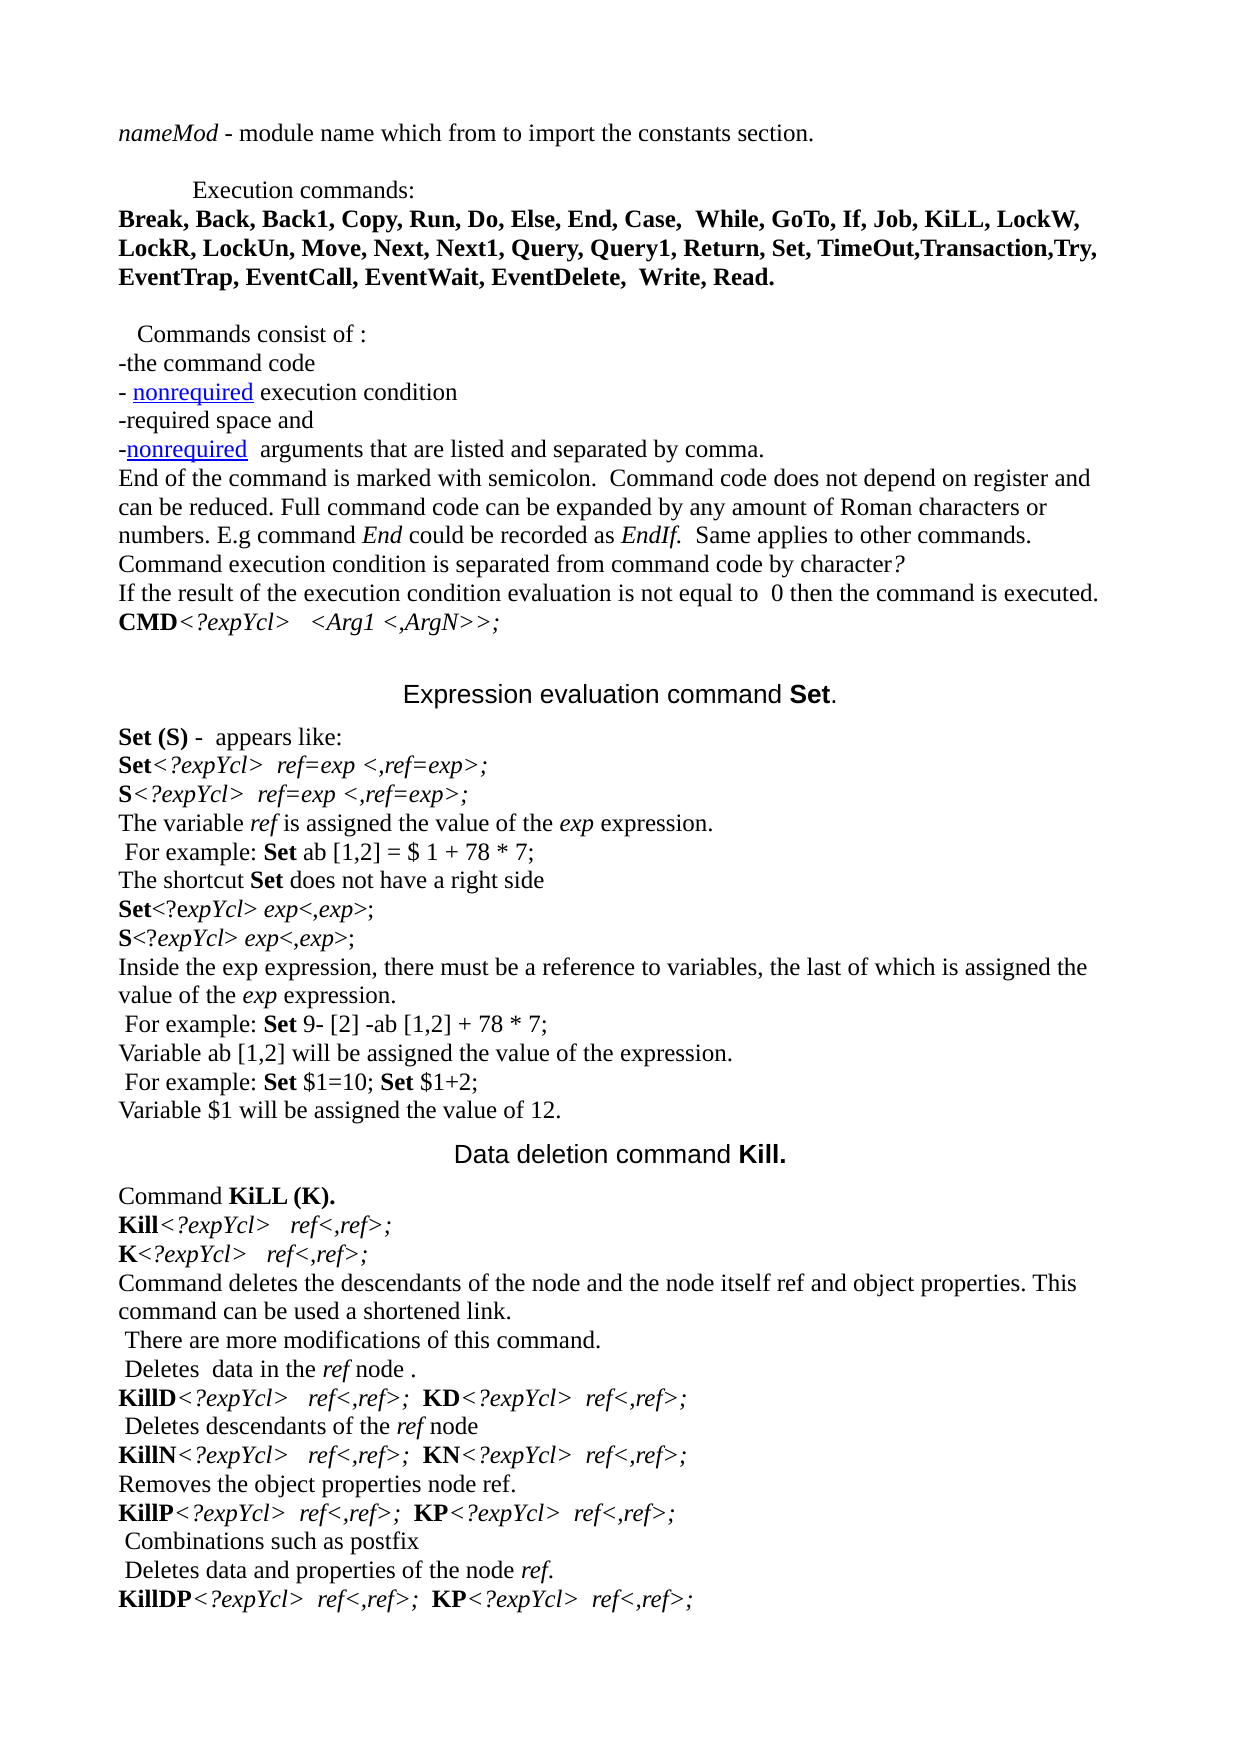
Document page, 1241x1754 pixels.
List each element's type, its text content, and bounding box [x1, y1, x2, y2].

text KillDP<?expYcl> ref<,ref>; KP<?expYcl> ref<,ref>; [118, 1584, 1122, 1613]
text CMD<?expYcl> <Arg1 <,ArgN>>; [118, 607, 1122, 636]
text Removes the object properties node ref. [118, 1469, 1122, 1498]
text Command KiLL (K). [118, 1181, 1122, 1210]
text -the command code [118, 348, 1122, 377]
text Commands consist of : [118, 319, 1122, 348]
text S<?expYcl> exp<,exp>; [118, 923, 1122, 952]
text The shortcut Set does not have a right side [118, 865, 1122, 894]
text For example: Set $1=10; Set $1+2; [118, 1067, 1122, 1095]
text S<?expYcl> ref=exp <,ref=exp>; [118, 779, 1122, 808]
text -nonrequired arguments that are listed and separated by comma. [118, 434, 1122, 463]
subtitle Data deletion command Kill. [118, 1139, 1122, 1169]
text Variable ab [1,2] will be assigned the value of the expression. [118, 1038, 1122, 1067]
text For example: Set ab [1,2] = $ 1 + 78 * 7; [118, 837, 1122, 865]
text Command deletes the descendants of the node and the node itself ref and object properties. This command can be used a shortened link. [118, 1268, 1122, 1325]
text Deletes descendants of the ref node [118, 1411, 1122, 1440]
text End of the command is marked with semicolon. Command code does not depend on register and can be reduced. Full command code can be expanded by any amount of Roman characters or numbers. E.g command End could be recorded as EndIf. Same applies to other commands. [118, 463, 1122, 549]
text K<?expYcl> ref<,ref>; [118, 1239, 1122, 1268]
text For example: Set 9- [2] -ab [1,2] + 78 * 7; [118, 1009, 1122, 1038]
text KillD<?expYcl> ref<,ref>; KD<?expYcl> ref<,ref>; [118, 1383, 1122, 1411]
text Inside the exp expression, there must be a reference to variables, the last of which is assigned the value of the exp expression. [118, 952, 1122, 1009]
text The variable ref is assigned the value of the exp expression. [118, 808, 1122, 837]
text -required space and [118, 406, 1122, 434]
text - nonrequired execution condition [118, 377, 1122, 406]
text Command execution condition is separated from command code by character? [118, 549, 1122, 578]
text Variable $1 will be assigned the value of 12. [118, 1095, 1122, 1124]
text Kill<?expYcl> ref<,ref>; [118, 1210, 1122, 1239]
subtitle Expression evaluation command Set. [118, 679, 1122, 709]
text Deletes data in the ref node . [118, 1354, 1122, 1383]
text Set (S) - appears like: [118, 722, 1122, 750]
text Set<?expYcl> exp<,exp>; [118, 894, 1122, 923]
text nameMod - module name which from to import the constants section. [118, 118, 1122, 147]
text If the result of the execution condition evaluation is not equal to 0 then the command is executed. [118, 578, 1122, 607]
text There are more modifications of this command. [118, 1325, 1122, 1354]
text Execution commands: [118, 176, 1122, 204]
text KillN<?expYcl> ref<,ref>; KN<?expYcl> ref<,ref>; [118, 1440, 1122, 1469]
text Deletes data and properties of the node ref. [118, 1555, 1122, 1584]
text Set<?expYcl> ref=exp <,ref=exp>; [118, 750, 1122, 779]
text KillP<?expYcl> ref<,ref>; KP<?expYcl> ref<,ref>; [118, 1498, 1122, 1526]
text Break, Back, Back1, Copy, Run, Do, Else, End, Case, While, GoTo, If, Job, KiLL, LockW, LockR, LockUn, Move, Next, Next1, Query, Query1, Return, Set, TimeOut,Transaction,Try, EventTrap, EventCall, EventWait, EventDelete, Write, Read. [118, 204, 1122, 291]
text Combinations such as postfix [118, 1526, 1122, 1555]
